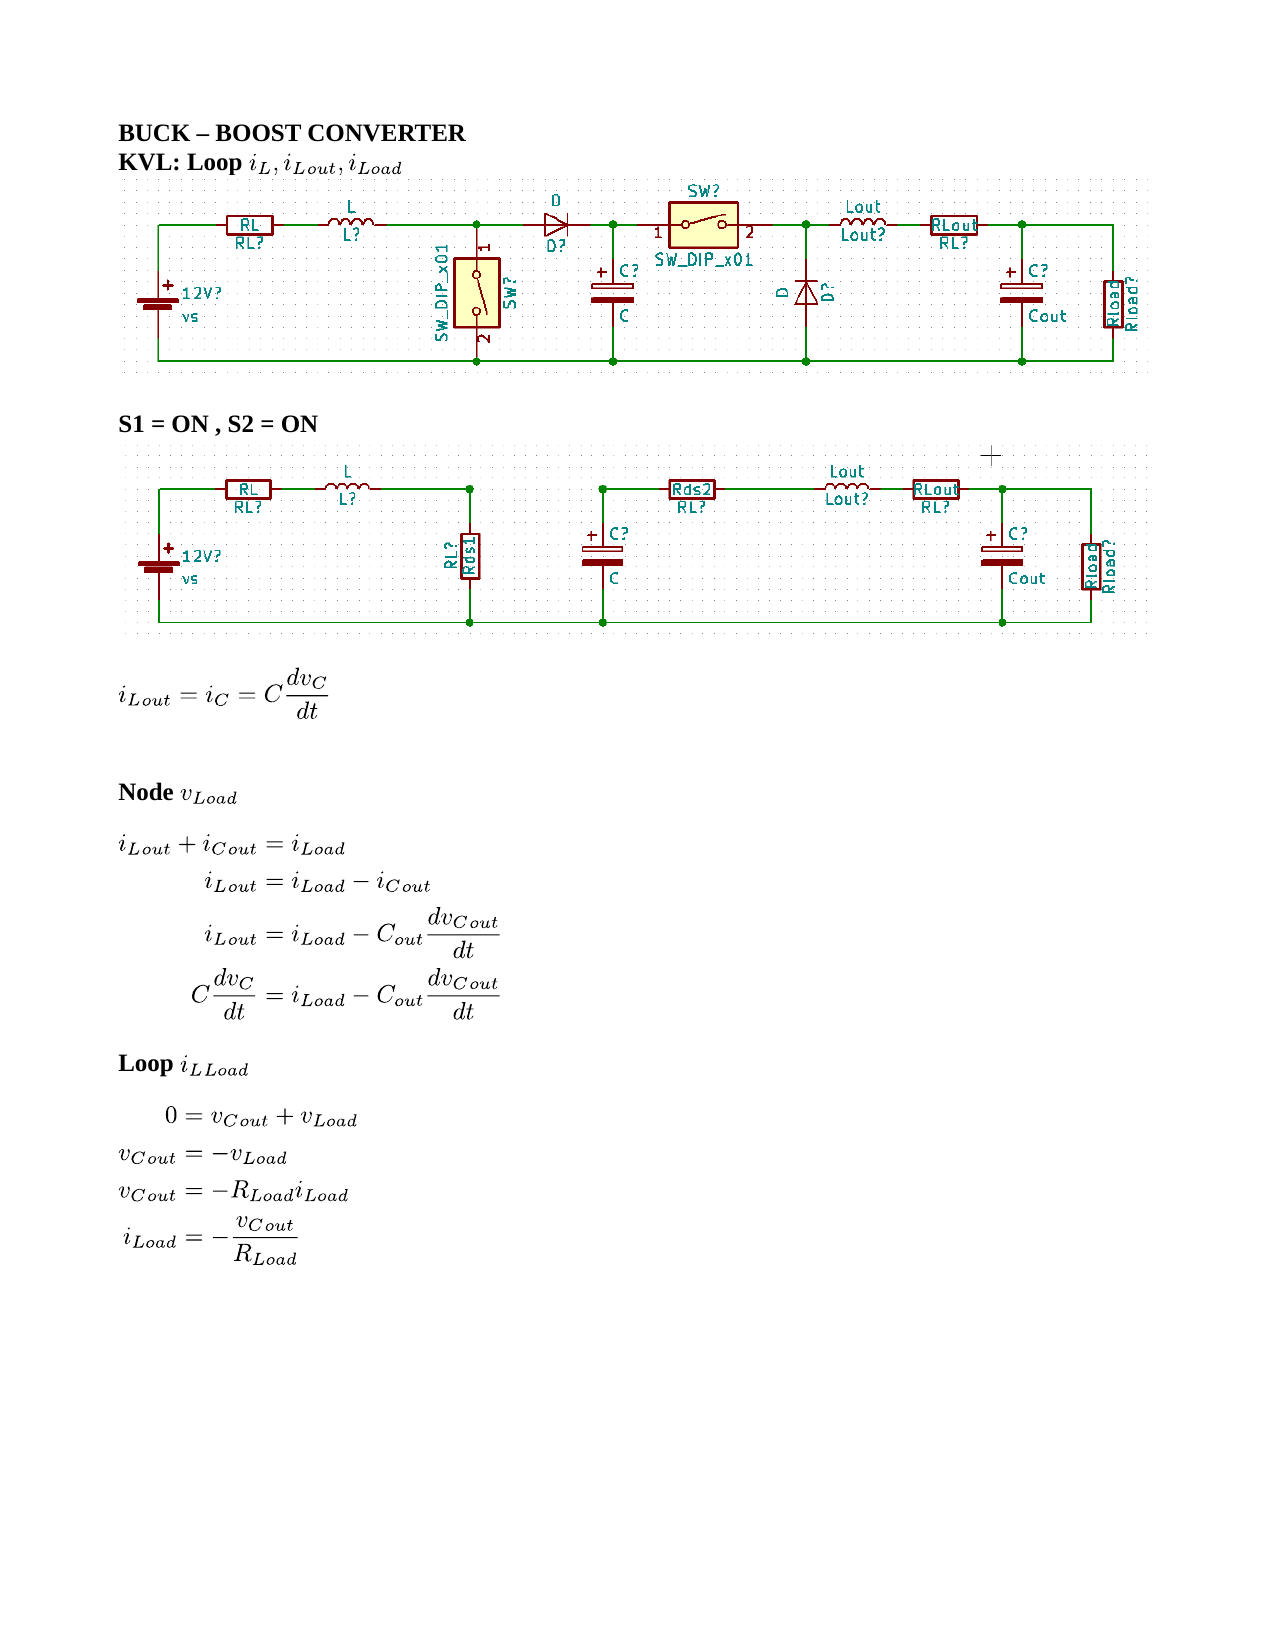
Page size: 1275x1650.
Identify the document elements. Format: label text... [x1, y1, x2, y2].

text S1 = ON , S2 = ON [118, 409, 1157, 437]
picture [118, 437, 1157, 639]
text BUCK – BOOST CONVERTER [118, 118, 1157, 147]
text Loop [118, 1048, 1157, 1077]
text KVL: Loop [118, 147, 1157, 175]
text Node [118, 777, 1157, 805]
picture [118, 175, 1157, 380]
